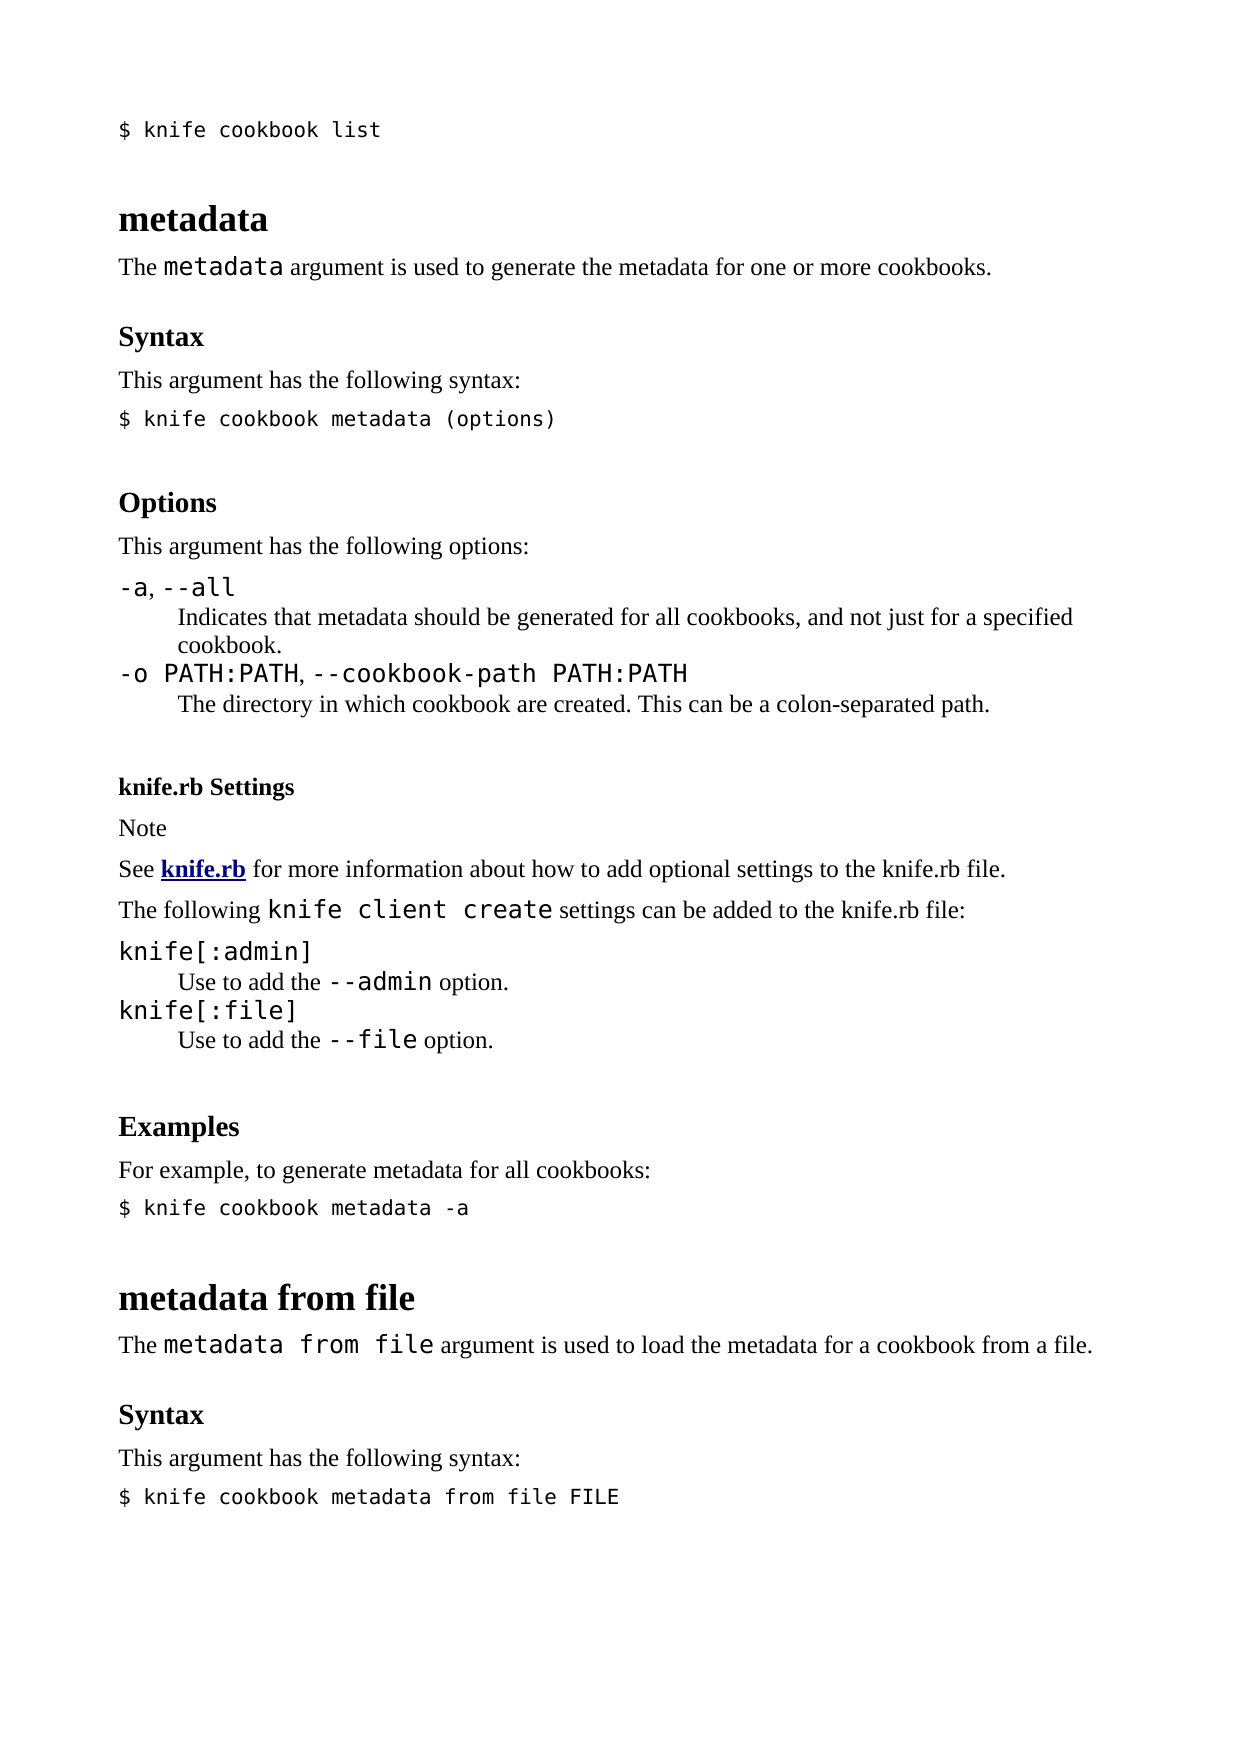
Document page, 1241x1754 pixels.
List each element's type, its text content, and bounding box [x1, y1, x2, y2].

subtitle Examples [118, 1109, 1122, 1142]
text $ knife cookbook metadata from file FILE [118, 1485, 1122, 1509]
list The directory in which cookbook are created. This can be a colon-separated path. [177, 689, 1122, 717]
text The metadata argument is used to generate the metadata for one or more cookbooks. [118, 252, 1122, 282]
text This argument has the following syntax: [118, 365, 1122, 394]
text The metadata from file argument is used to load the metadata for a cookbook from a file. [118, 1331, 1122, 1360]
list Indicates that metadata should be generated for all cookbooks, and not just for a specified cookbook. [177, 602, 1122, 659]
subtitle knife.rb Settings [118, 772, 1122, 801]
text This argument has the following options: [118, 531, 1122, 560]
subtitle Options [118, 485, 1122, 519]
subtitle Syntax [118, 1397, 1122, 1431]
text $ knife cookbook metadata -a [118, 1196, 1122, 1221]
subtitle -o PATH:PATH, --cookbook-path PATH:PATH [118, 659, 1122, 689]
subtitle knife[:admin] [118, 937, 1122, 967]
text See knife.rb for more information about how to add optional settings to the knife.rb file. [118, 854, 1122, 883]
text This argument has the following syntax: [118, 1443, 1122, 1472]
text For example, to generate metadata for all cookbooks: [118, 1155, 1122, 1184]
text The following knife client create settings can be added to the knife.rb file: [118, 896, 1122, 925]
subtitle metadata from file [118, 1275, 1122, 1318]
subtitle -a, --all [118, 573, 1122, 602]
text $ knife cookbook list [118, 118, 1122, 142]
subtitle Syntax [118, 319, 1122, 353]
text $ knife cookbook metadata (options) [118, 407, 1122, 431]
subtitle metadata [118, 197, 1122, 240]
text Note [118, 813, 1122, 842]
list Use to add the --file option. [177, 1025, 1122, 1054]
subtitle knife[:file] [118, 996, 1122, 1025]
list Use to add the --admin option. [177, 967, 1122, 996]
